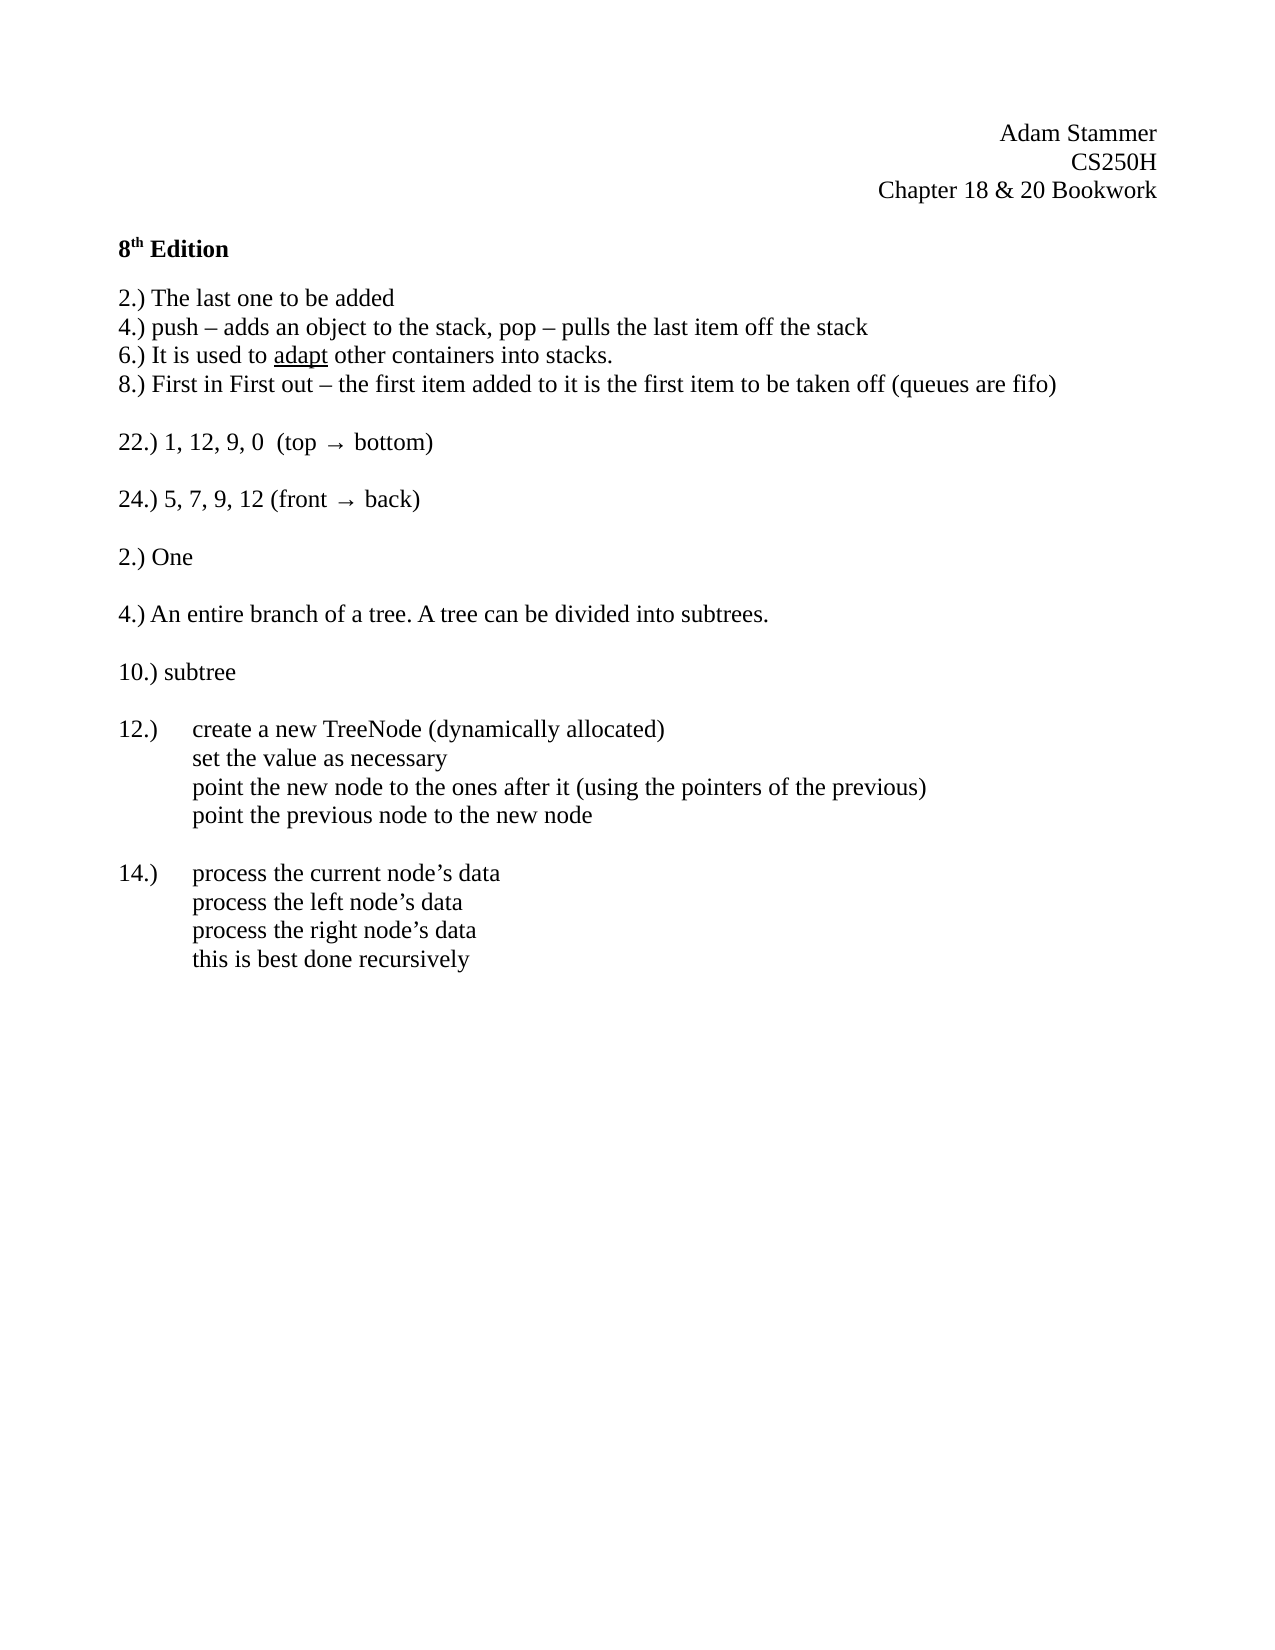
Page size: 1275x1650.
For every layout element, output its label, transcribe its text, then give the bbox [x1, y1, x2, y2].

text 10.) subtree [118, 657, 1157, 685]
text 4.) An entire branch of a tree. A tree can be divided into subtrees. [118, 599, 1157, 628]
text 6.) It is used to adapt other containers into stacks. [118, 340, 1157, 369]
text 8.) First in First out – the first item added to it is the first item to be taken off (queues are fifo) [118, 369, 1157, 398]
text point the new node to the ones after it (using the pointers of the previous) [118, 772, 1157, 800]
text 8th Edition [118, 234, 1157, 263]
text 22.) 1, 12, 9, 0 (top → bottom) [118, 427, 1157, 455]
text set the value as necessary [118, 743, 1157, 772]
text 2.) One [118, 542, 1157, 570]
text 2.) The last one to be added [118, 283, 1157, 312]
text process the right node’s data [118, 915, 1157, 944]
text 24.) 5, 7, 9, 12 (front → back) [118, 484, 1157, 513]
text process the left node’s data [118, 887, 1157, 915]
text this is best done recursively [118, 944, 1157, 973]
text 4.) push – adds an object to the stack, pop – pulls the last item off the stack [118, 312, 1157, 340]
text 14.) process the current node’s data [118, 858, 1157, 887]
text 12.) create a new TreeNode (dynamically allocated) [118, 714, 1157, 743]
text point the previous node to the new node [118, 800, 1157, 829]
